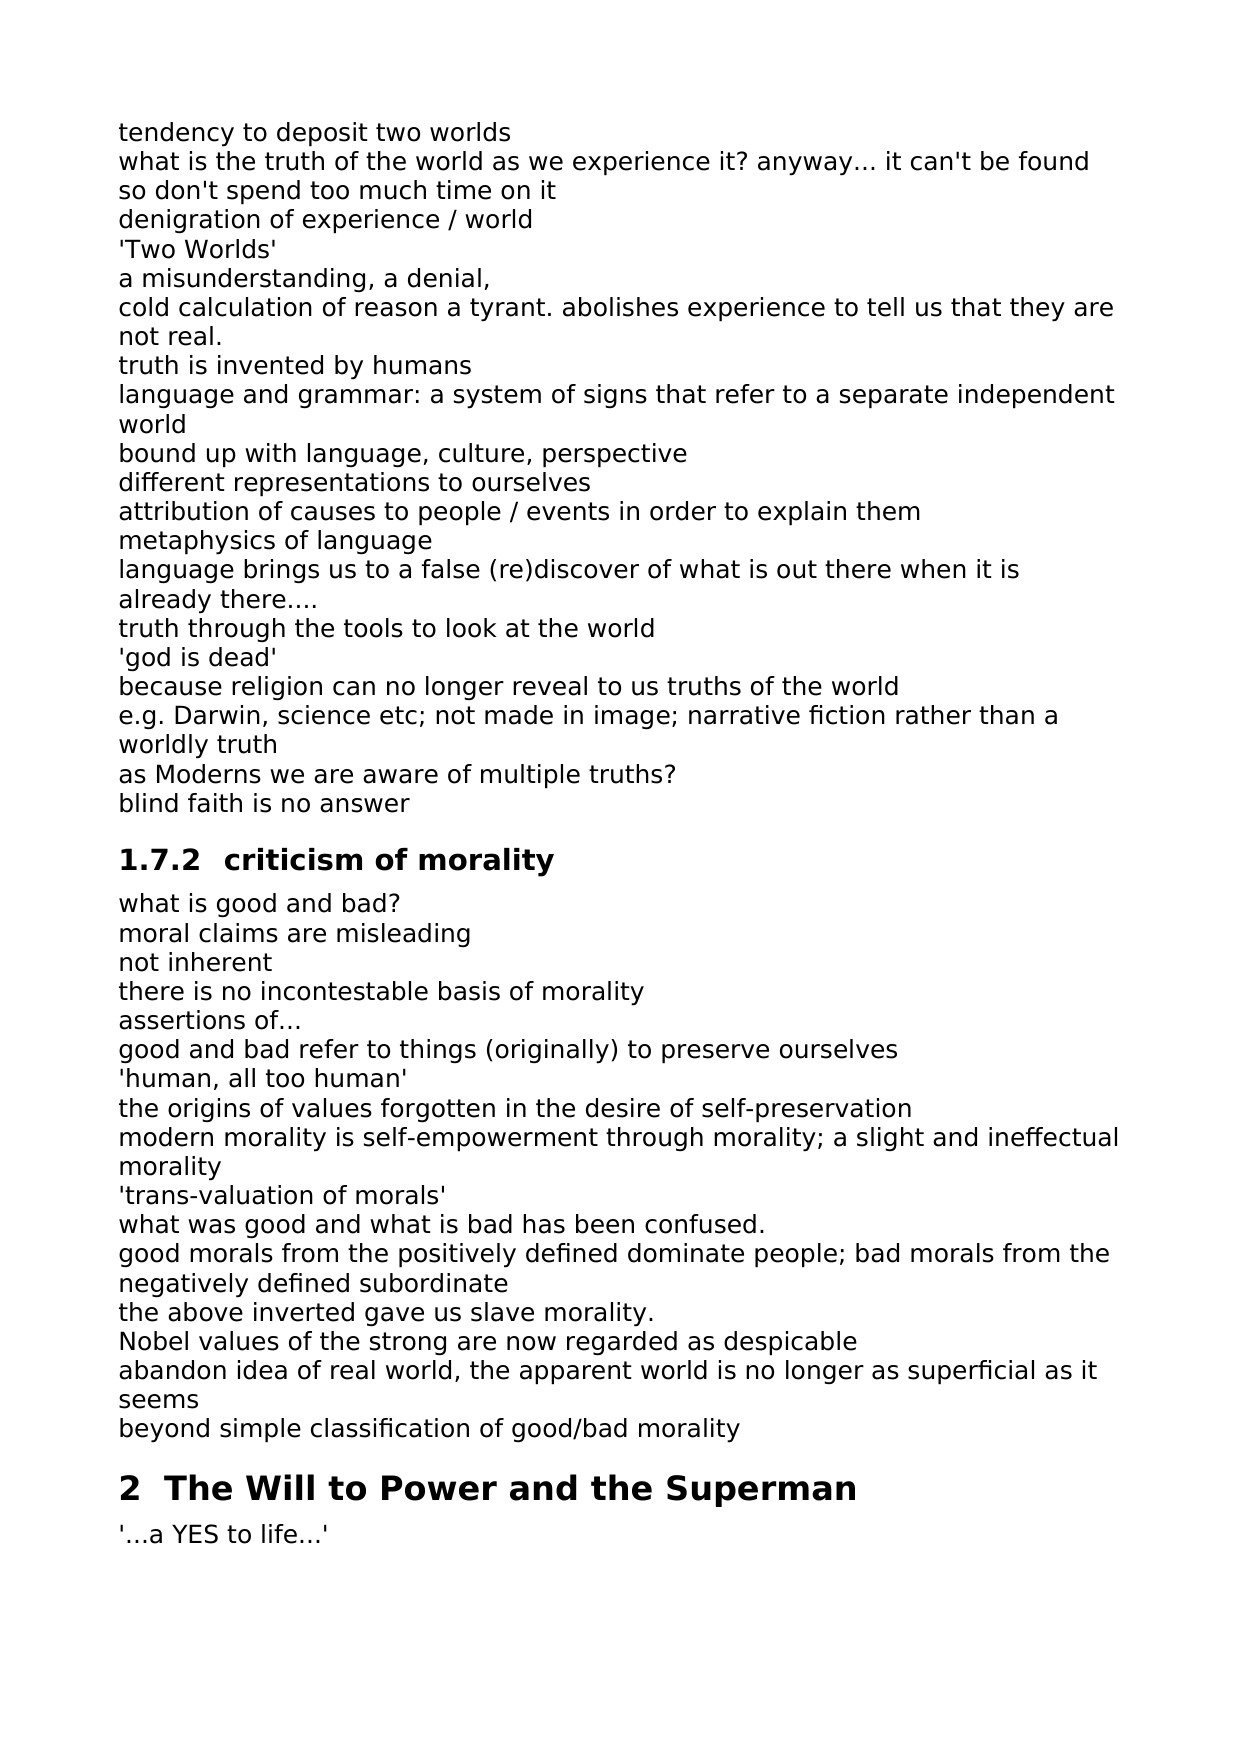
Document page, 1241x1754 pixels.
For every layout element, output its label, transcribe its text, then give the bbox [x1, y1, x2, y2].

text language brings us to a false (re)discover of what is out there when it is already there.... [118, 556, 1122, 614]
subtitle 'god is dead' [118, 643, 1122, 672]
subtitle what is good and bad? [118, 889, 1122, 919]
subtitle blind faith is no answer [118, 789, 1122, 818]
text denigration of experience / world [118, 206, 1122, 235]
subtitle as Moderns we are aware of multiple truths? [118, 760, 1122, 789]
subtitle truth through the tools to look at the world [118, 614, 1122, 643]
subtitle attribution of causes to people / events in order to explain them [118, 497, 1122, 526]
subtitle 'trans-valuation of morals' [118, 1181, 1122, 1210]
subtitle because religion can no longer reveal to us truths of the world [118, 672, 1122, 701]
subtitle assertions of... [118, 1006, 1122, 1035]
text what was good and what is bad has been confused. [118, 1210, 1122, 1239]
text the above inverted gave us slave morality. [118, 1298, 1122, 1327]
subtitle modern morality is self-empowerment through morality; a slight and ineffectual morality [118, 1123, 1122, 1181]
subtitle truth is invented by humans [118, 351, 1122, 381]
text cold calculation of reason a tyrant. abolishes experience to tell us that they are not real. [118, 293, 1122, 351]
text e.g. Darwin, science etc; not made in image; narrative fiction rather than a worldly truth [118, 701, 1122, 760]
text not inherent [118, 948, 1122, 977]
subtitle the origins of values forgotten in the desire of self-preservation [118, 1094, 1122, 1123]
subtitle 'Two Worlds' [118, 235, 1122, 264]
subtitle bound up with language, culture, perspective [118, 439, 1122, 468]
subtitle different representations to ourselves [118, 468, 1122, 497]
subtitle what is the truth of the world as we experience it? anyway... it can't be found so don't spend too much time on it [118, 147, 1122, 206]
text '...a YES to life...' [118, 1520, 1122, 1549]
subtitle good and bad refer to things (originally) to preserve ourselves [118, 1035, 1122, 1064]
subtitle metaphysics of language [118, 526, 1122, 556]
subtitle there is no incontestable basis of morality [118, 977, 1122, 1006]
subtitle 'human, all too human' [118, 1064, 1122, 1094]
subtitle a misunderstanding, a denial, [118, 264, 1122, 293]
subtitle criticism of morality [118, 843, 1122, 877]
subtitle moral claims are misleading [118, 919, 1122, 948]
subtitle Nobel values of the strong are now regarded as despicable [118, 1327, 1122, 1356]
text language and grammar: a system of signs that refer to a separate independent world [118, 381, 1122, 439]
subtitle The Will to Power and the Superman [118, 1469, 1122, 1508]
text beyond simple classification of good/bad morality [118, 1414, 1122, 1444]
text good morals from the positively defined dominate people; bad morals from the negatively defined subordinate [118, 1239, 1122, 1298]
subtitle tendency to deposit two worlds [118, 118, 1122, 147]
subtitle abandon idea of real world, the apparent world is no longer as superficial as it seems [118, 1356, 1122, 1414]
